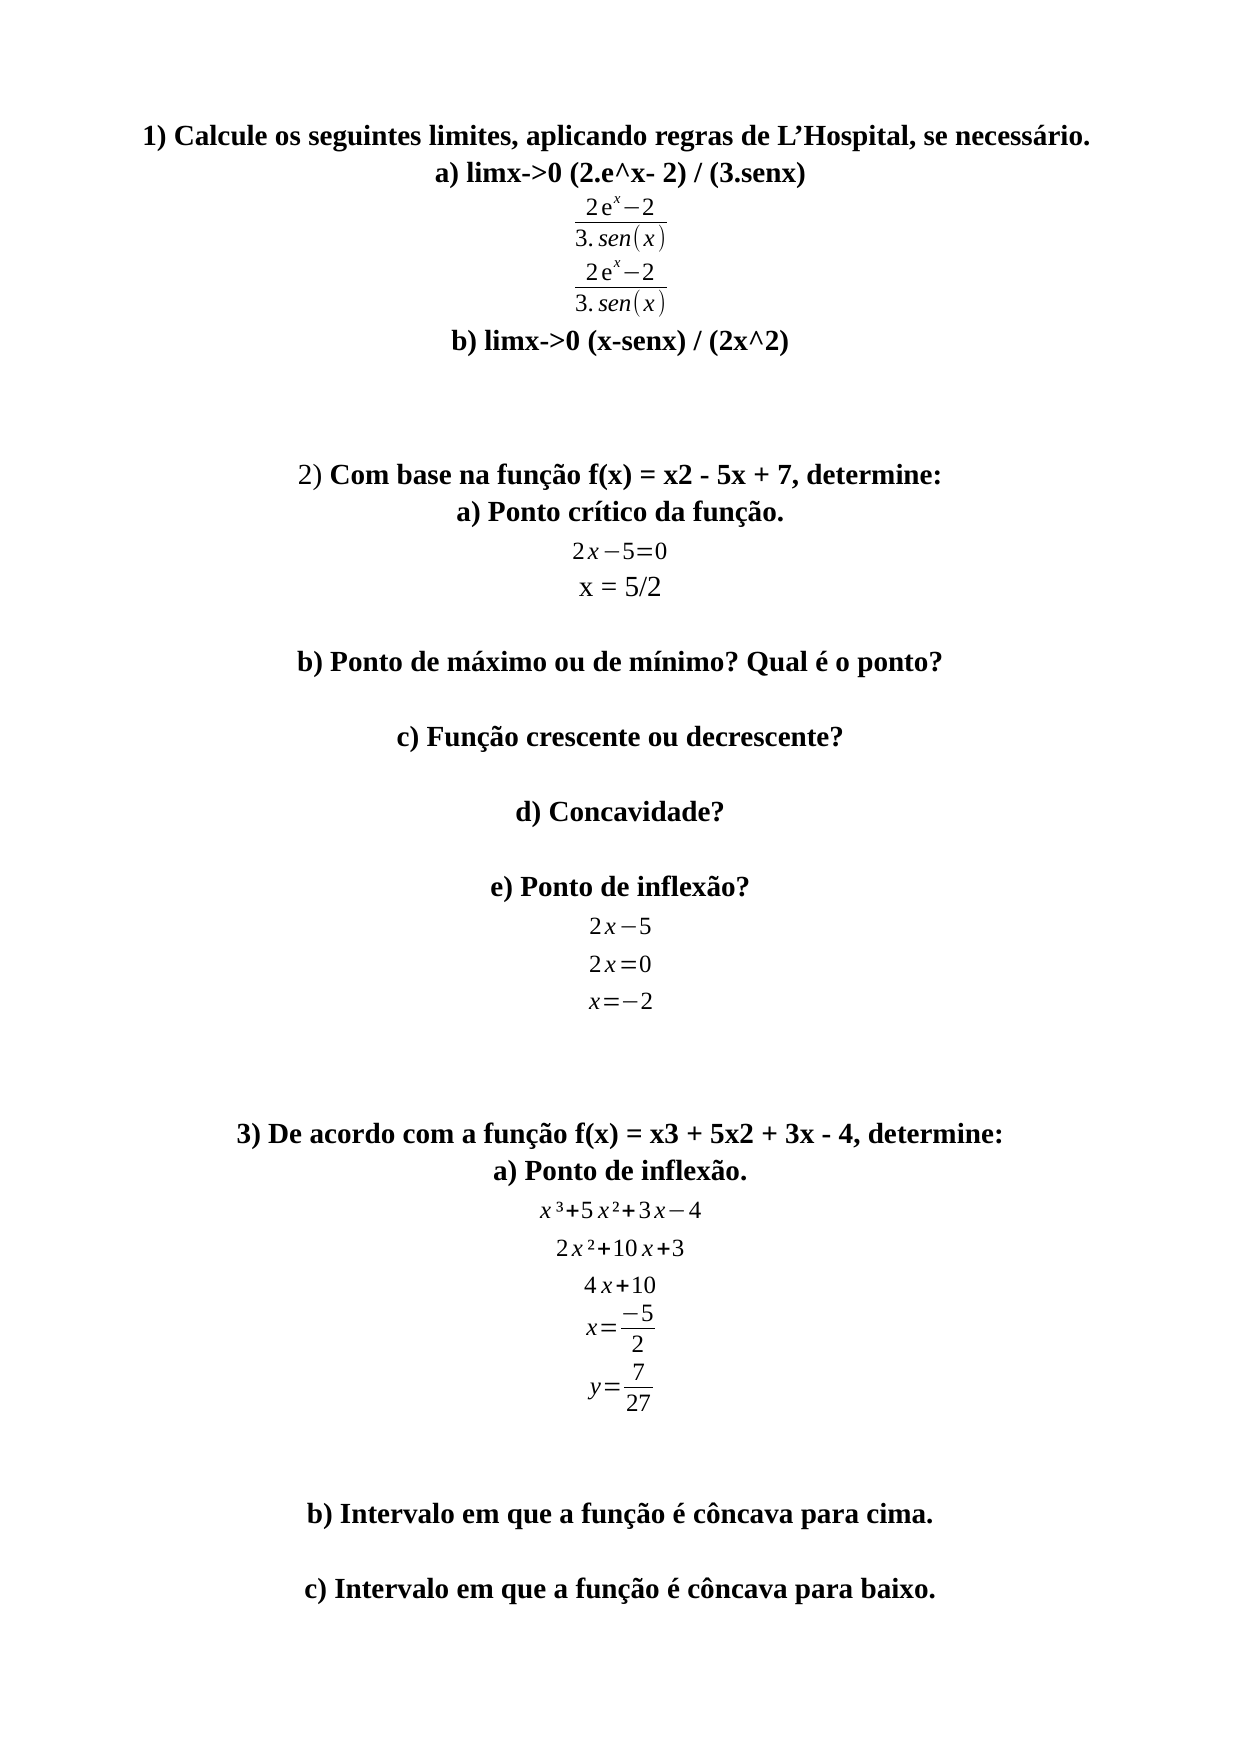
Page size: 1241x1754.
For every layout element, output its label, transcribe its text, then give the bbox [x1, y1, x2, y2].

text a) limx->0 (2.e^x- 2) / (3.senx) [118, 152, 1122, 189]
text b) Intervalo em que a função é côncava para cima. [118, 1492, 1122, 1530]
text 2) Com base na função f(x) = x2 - 5x + 7, determine: [118, 457, 1122, 490]
text e) Ponto de inflexão? [118, 865, 1122, 903]
text a) Ponto de inflexão. [118, 1149, 1122, 1187]
text b) Ponto de máximo ou de mínimo? Qual é o ponto? [118, 640, 1122, 678]
text b) limx->0 (x-senx) / (2x^2) [118, 319, 1122, 356]
text c) Função crescente ou decrescente? [118, 715, 1122, 753]
text a) Ponto crítico da função. [118, 490, 1122, 528]
text 1) Calcule os seguintes limites, aplicando regras de L’Hospital, se necessário. [118, 118, 1122, 152]
text d) Concavidade? [118, 790, 1122, 828]
text x = 5/2 [118, 565, 1122, 603]
text c) Intervalo em que a função é côncava para baixo. [118, 1567, 1122, 1605]
text 3) De acordo com a função f(x) = x3 + 5x2 + 3x - 4, determine: [118, 1116, 1122, 1149]
